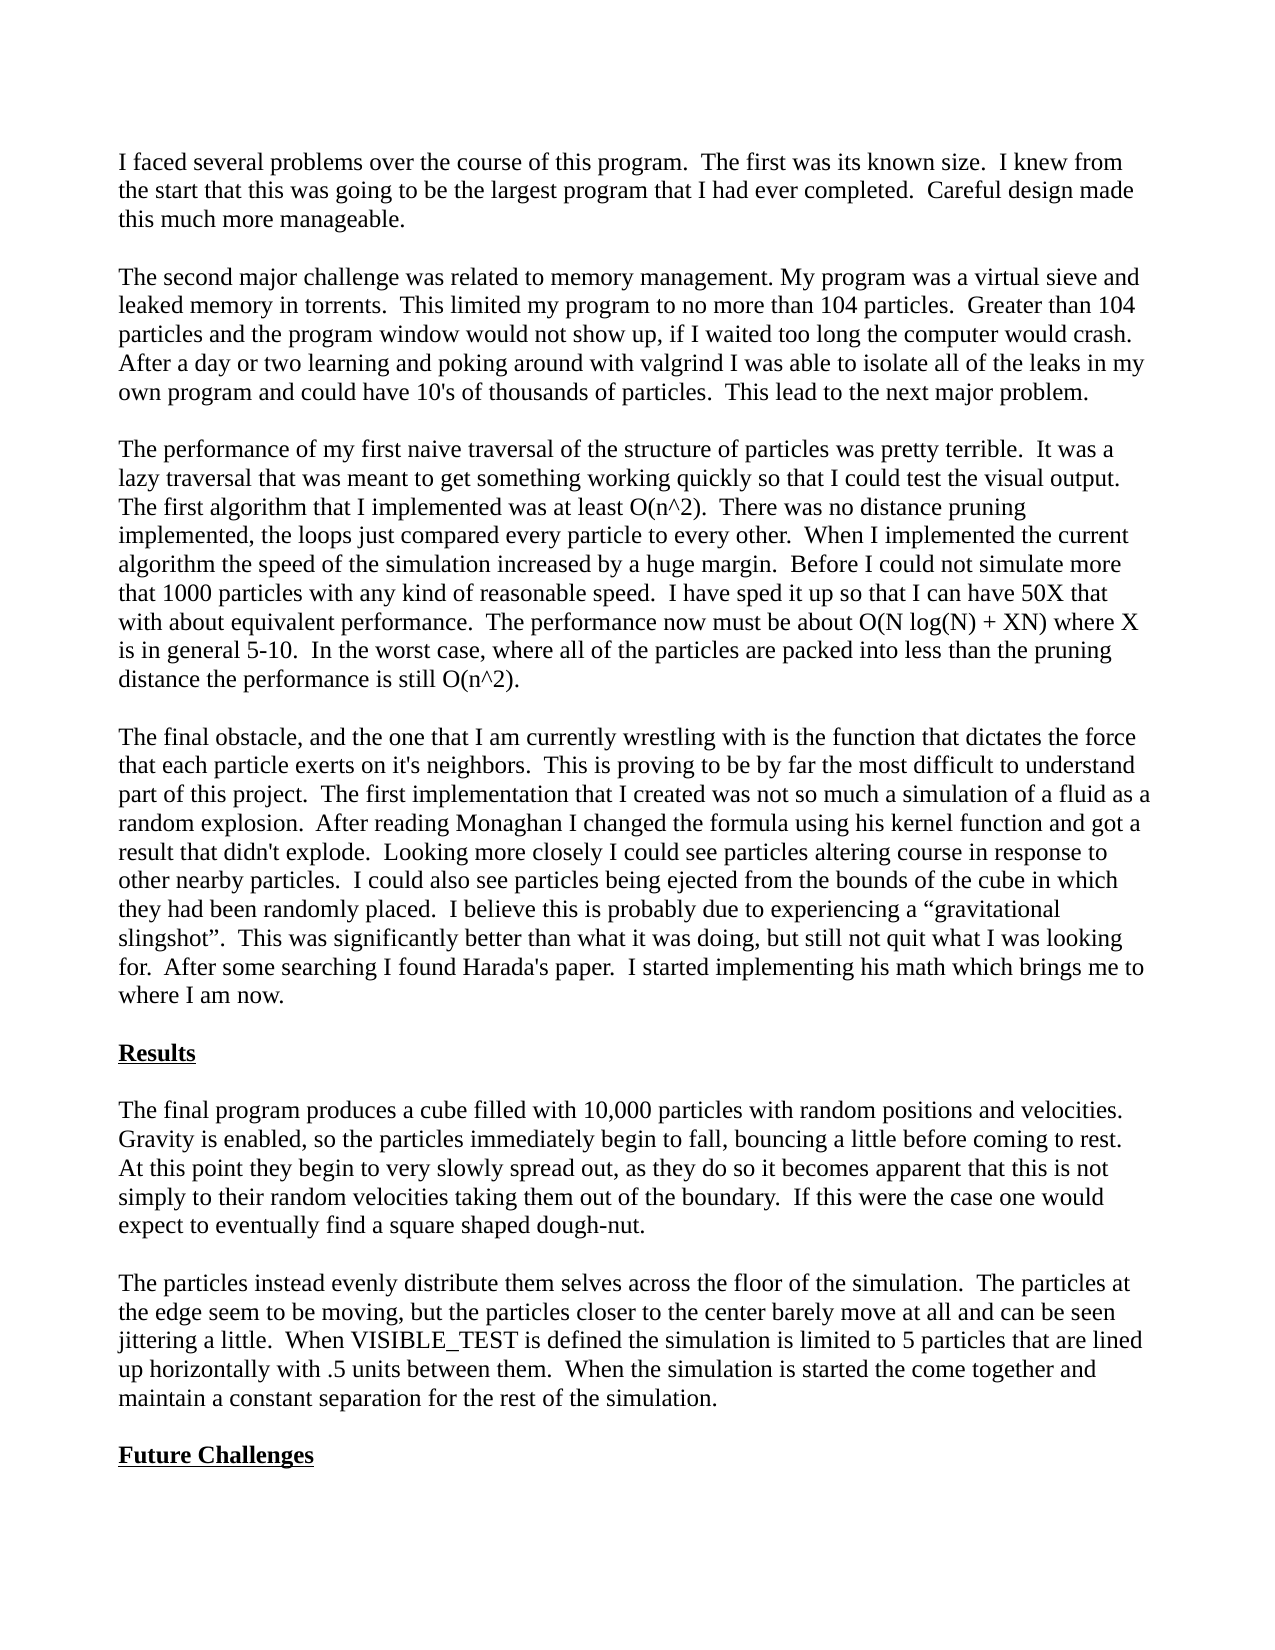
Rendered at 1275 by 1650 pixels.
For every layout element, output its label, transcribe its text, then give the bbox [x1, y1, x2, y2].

text I faced several problems over the course of this program. The first was its known size. I knew from the start that this was going to be the largest program that I had ever completed. Careful design made this much more manageable. [118, 147, 1157, 233]
text Gravity is enabled, so the particles immediately begin to fall, bouncing a little before coming to rest. At this point they begin to very slowly spread out, as they do so it becomes apparent that this is not simply to their random velocities taking them out of the boundary. If this were the case one would expect to eventually find a square shaped dough-nut. [118, 1124, 1157, 1239]
text The final obstacle, and the one that I am currently wrestling with is the function that dictates the force that each particle exerts on it's neighbors. This is proving to be by far the most difficult to understand part of this project. The first implementation that I created was not so much a simulation of a fluid as a random explosion. After reading Monaghan I changed the formula using his kernel function and got a result that didn't explode. Looking more closely I could see particles altering course in response to other nearby particles. I could also see particles being ejected from the bounds of the cube in which they had been randomly placed. I believe this is probably due to experiencing a “gravitational slingshot”. This was significantly better than what it was doing, but still not quit what I was looking for. After some searching I found Harada's paper. I started implementing his math which brings me to where I am now. [118, 722, 1157, 1009]
text The final program produces a cube filled with 10,000 particles with random positions and velocities. [118, 1096, 1157, 1124]
text Future Challenges [118, 1441, 1157, 1469]
text The second major challenge was related to memory management. My program was a virtual sieve and leaked memory in torrents. This limited my program to no more than 104 particles. Greater than 104 particles and the program window would not show up, if I waited too long the computer would crash. After a day or two learning and poking around with valgrind I was able to isolate all of the leaks in my own program and could have 10's of thousands of particles. This lead to the next major problem. [118, 262, 1157, 406]
text The particles instead evenly distribute them selves across the floor of the simulation. The particles at the edge seem to be moving, but the particles closer to the center barely move at all and can be seen jittering a little. When VISIBLE_TEST is defined the simulation is limited to 5 particles that are lined up horizontally with .5 units between them. When the simulation is started the come together and maintain a constant separation for the rest of the simulation. [118, 1268, 1157, 1412]
text The performance of my first naive traversal of the structure of particles was pretty terrible. It was a lazy traversal that was meant to get something working quickly so that I could test the visual output. The first algorithm that I implemented was at least O(n^2). There was no distance pruning implemented, the loops just compared every particle to every other. When I implemented the current algorithm the speed of the simulation increased by a huge margin. Before I could not simulate more that 1000 particles with any kind of reasonable speed. I have sped it up so that I can have 50X that with about equivalent performance. The performance now must be about O(N log(N) + XN) where X is in general 5-10. In the worst case, where all of the particles are packed into less than the pruning distance the performance is still O(n^2). [118, 434, 1157, 693]
text Results [118, 1038, 1157, 1067]
